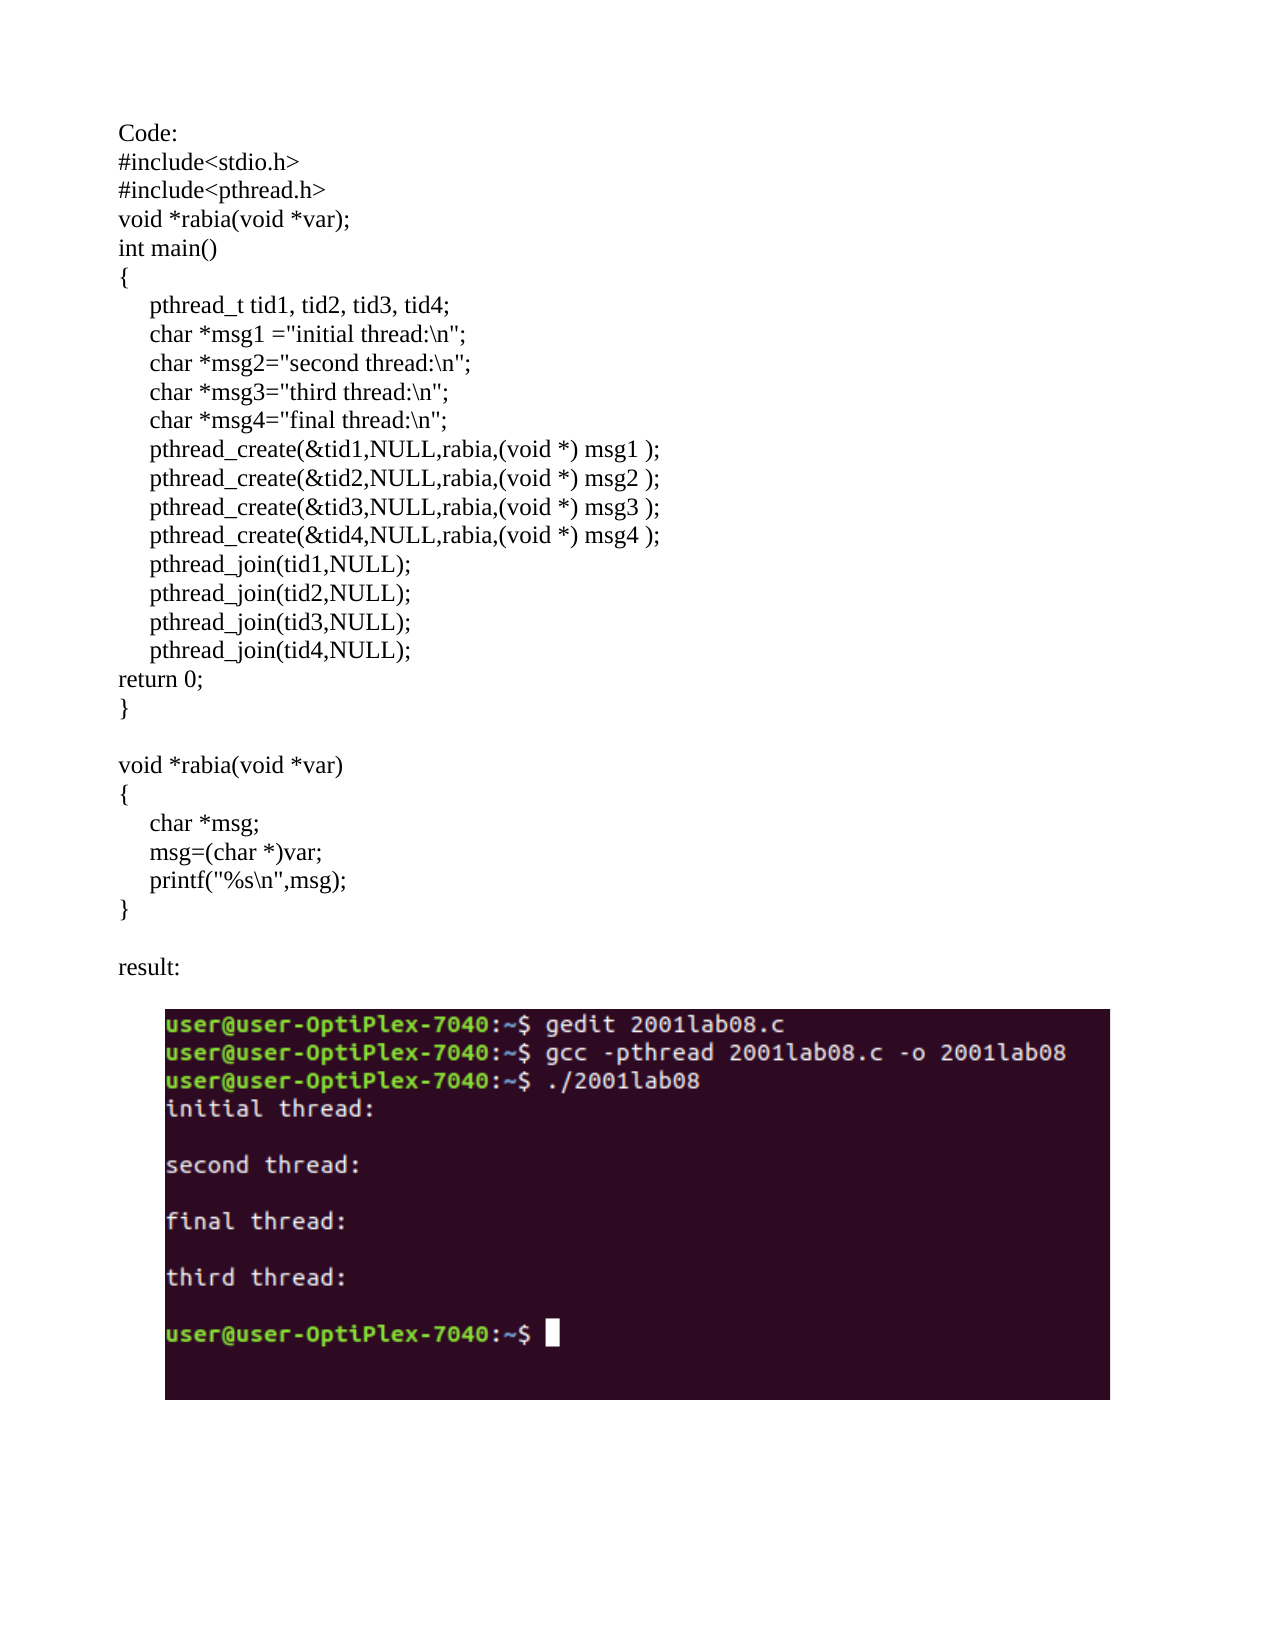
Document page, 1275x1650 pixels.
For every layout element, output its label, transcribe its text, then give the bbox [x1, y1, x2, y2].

text { [118, 779, 1157, 808]
text printf("%s\n",msg); [118, 866, 1157, 894]
text int main() [118, 233, 1157, 262]
text Code: [118, 118, 1157, 147]
text result: [118, 952, 1157, 981]
text pthread_join(tid1,NULL); [118, 549, 1157, 578]
text { [118, 262, 1157, 291]
text void *rabia(void *var); [118, 204, 1157, 233]
text pthread_join(tid3,NULL); [118, 607, 1157, 636]
text pthread_create(&tid2,NULL,rabia,(void *) msg2 ); [118, 463, 1157, 492]
text pthread_create(&tid1,NULL,rabia,(void *) msg1 ); [118, 434, 1157, 463]
text void *rabia(void *var) [118, 751, 1157, 779]
text #include<pthread.h> [118, 176, 1157, 204]
text } [118, 894, 1157, 923]
text pthread_t tid1, tid2, tid3, tid4; [118, 291, 1157, 319]
text char *msg4="final thread:\n"; [118, 406, 1157, 434]
picture [165, 1009, 1111, 1400]
text char *msg1 ="initial thread:\n"; [118, 319, 1157, 348]
text return 0; [118, 664, 1157, 693]
text char *msg3="third thread:\n"; [118, 377, 1157, 406]
text pthread_create(&tid3,NULL,rabia,(void *) msg3 ); [118, 492, 1157, 521]
text msg=(char *)var; [118, 837, 1157, 866]
text } [118, 693, 1157, 722]
text pthread_join(tid4,NULL); [118, 636, 1157, 664]
text pthread_create(&tid4,NULL,rabia,(void *) msg4 ); [118, 521, 1157, 549]
text char *msg; [118, 808, 1157, 837]
text pthread_join(tid2,NULL); [118, 578, 1157, 607]
text #include<stdio.h> [118, 147, 1157, 176]
text char *msg2="second thread:\n"; [118, 348, 1157, 377]
